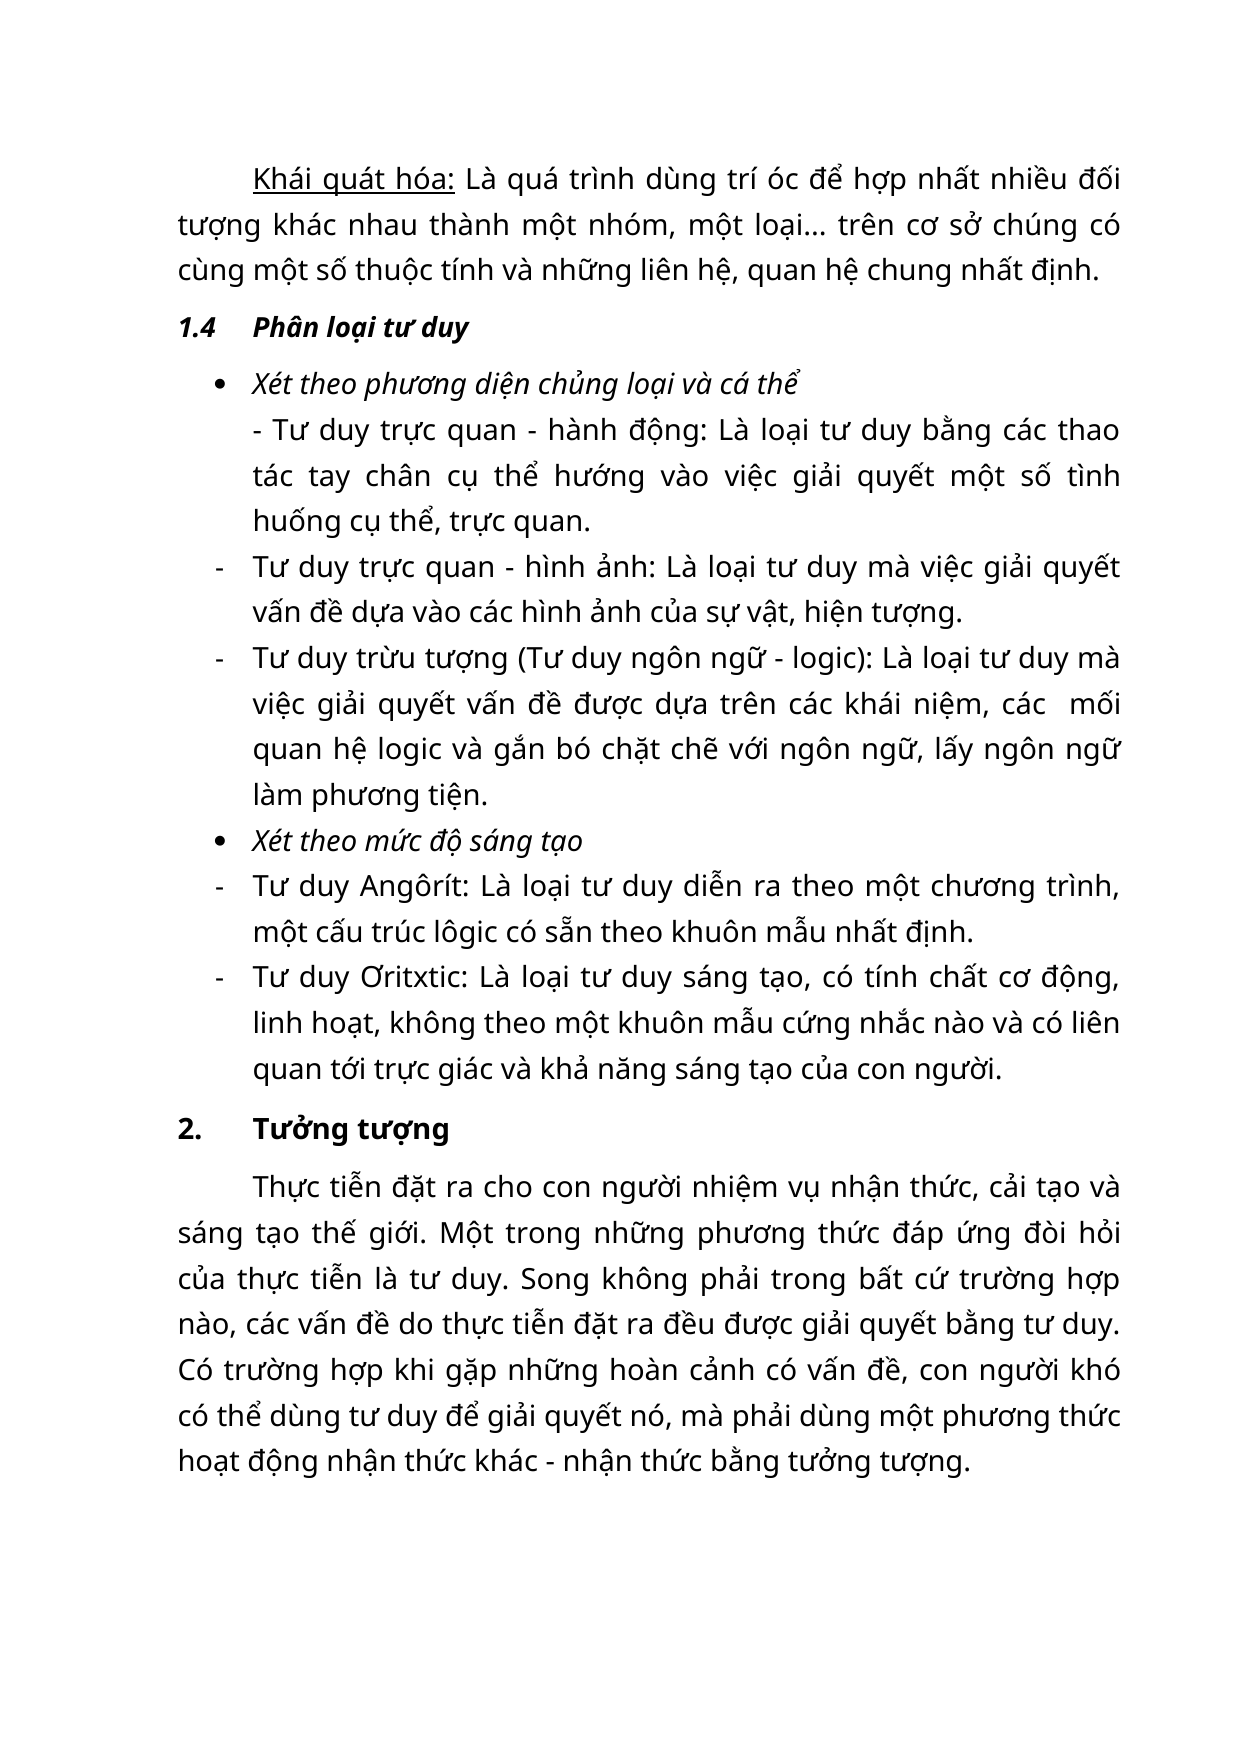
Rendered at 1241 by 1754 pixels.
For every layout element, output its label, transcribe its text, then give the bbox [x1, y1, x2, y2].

list Tư duy Ơritxtic: Là loại tư duy sáng tạo, có tính chất cơ động, linh hoạt, không theo một khuôn mẫu cứng nhắc nào và có liên quan tới trực giác và khả năng sáng tạo của con người. [215, 957, 1122, 1088]
list Xét theo phương diện chủng loại và cá thể [215, 364, 1122, 403]
subtitle Tưởng tượng [177, 1108, 1122, 1148]
text Thực tiễn đặt ra cho con người nhiệm vụ nhận thức, cải tạo và sáng tạo thế giới. Một trong những phương thức đáp ứng đòi hỏi của thực tiễn là tư duy. Song không phải trong bất cứ trường hợp nào, các vấn đề do thực tiễn đặt ra đều được giải quyết bằng tư duy. Có trường hợp khi gặp những hoàn cảnh có vấn đề, con người khó có thể dùng tư duy để giải quyết nó, mà phải dùng một phương thức hoạt động nhận thức khác - nhận thức bằng tưởng tượng. [177, 1167, 1122, 1480]
list Tư duy trực quan - hình ảnh: Là loại tư duy mà việc giải quyết vấn đề dựa vào các hình ảnh của sự vật, hiện tượng. [215, 546, 1122, 631]
text Khái quát hóa: Là quá trình dùng trí óc để hợp nhất nhiều đối tượng khác nhau thành một nhóm, một loại... trên cơ sở chúng có cùng một số thuộc tính và những liên hệ, quan hệ chung nhất định. [177, 158, 1122, 289]
list Tư duy Angôrít: Là loại tư duy diễn ra theo một chương trình, một cấu trúc lôgic có sẵn theo khuôn mẫu nhất định. [215, 866, 1122, 951]
subtitle Phân loại tư duy [177, 308, 1122, 346]
list Xét theo mức độ sáng tạo [215, 820, 1122, 859]
text - Tư duy trực quan - hành động: Là loại tư duy bằng các thao tác tay chân cụ thể hướng vào việc giải quyết một số tình huống cụ thể, trực quan. [252, 409, 1122, 540]
list Tư duy trừu tượng (Tư duy ngôn ngữ - logic): Là loại tư duy mà việc giải quyết vấn đề được dựa trên các khái niệm, các mối quan hệ logic và gắn bó chặt chẽ với ngôn ngữ, lấy ngôn ngữ làm phương tiện. [215, 637, 1122, 814]
